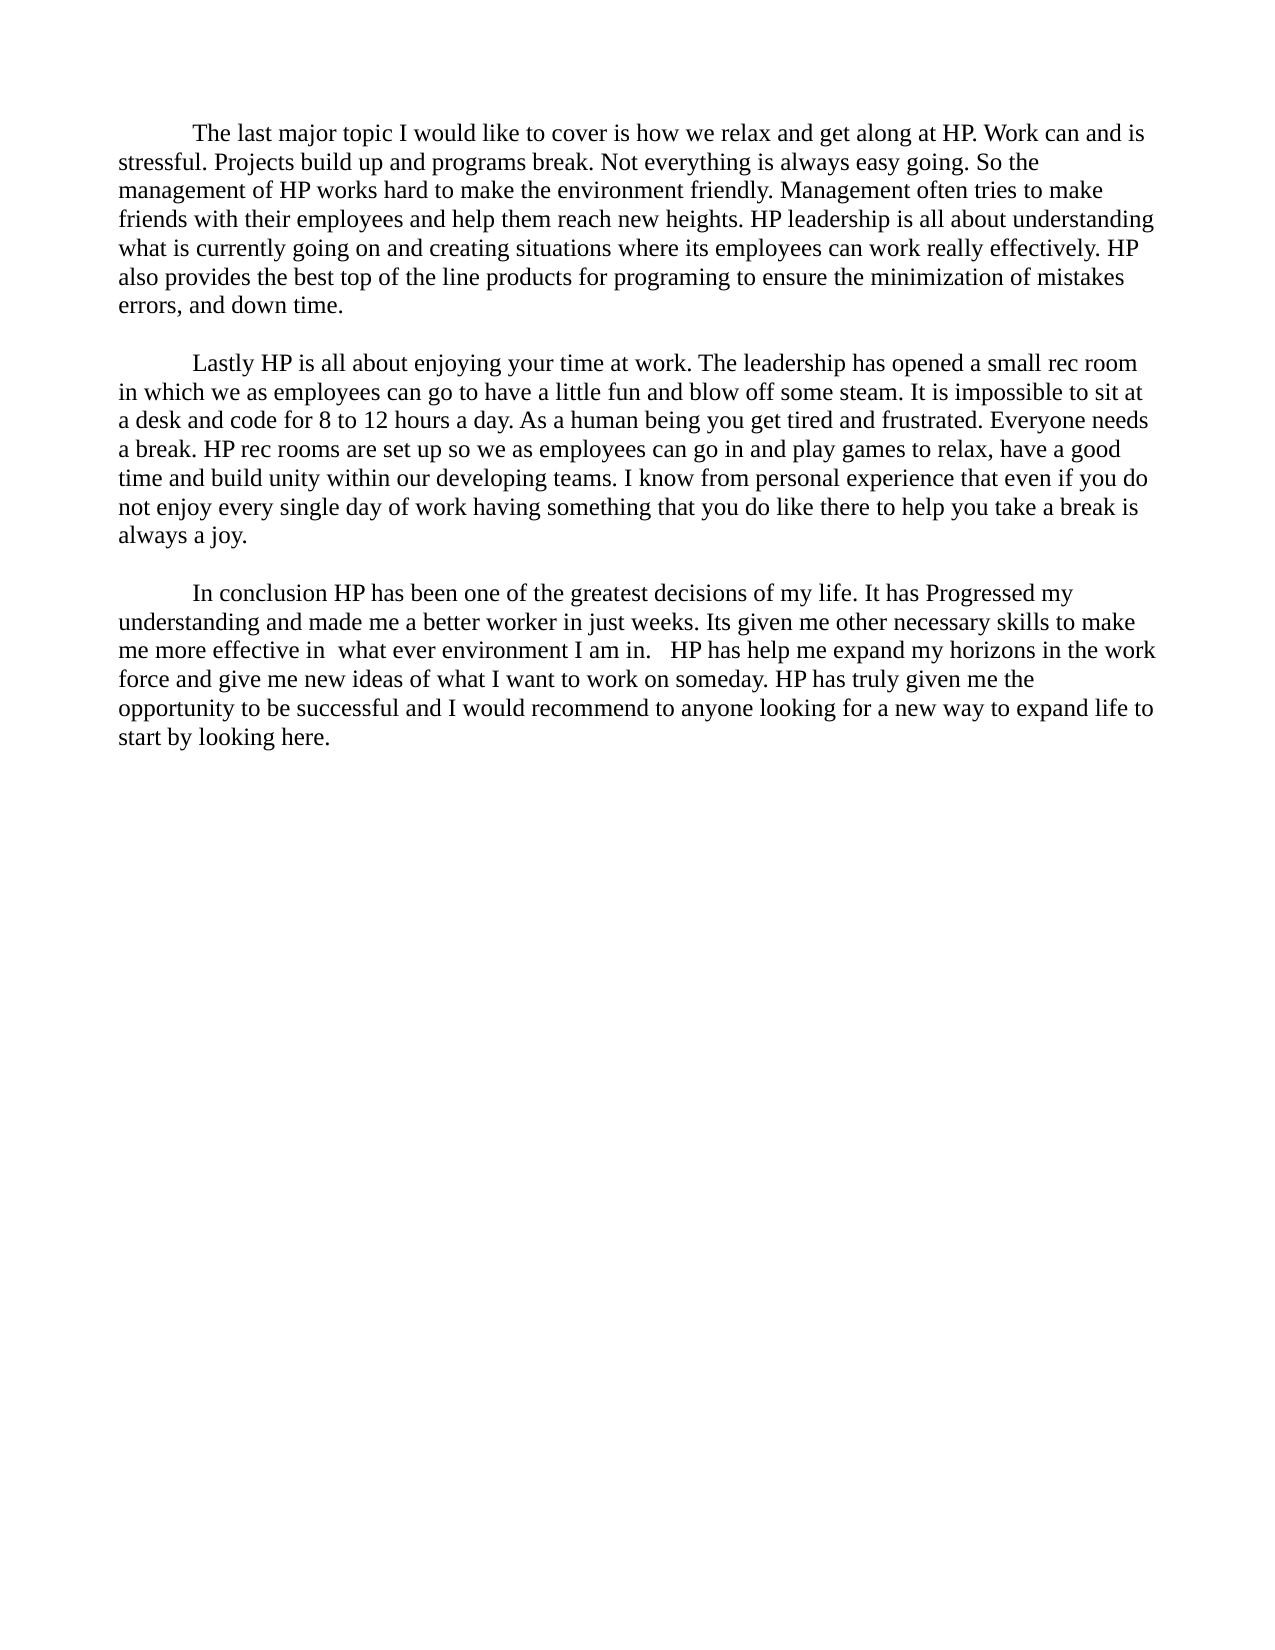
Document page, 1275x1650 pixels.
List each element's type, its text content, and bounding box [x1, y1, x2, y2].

text The last major topic I would like to cover is how we relax and get along at HP. Work can and is stressful. Projects build up and programs break. Not everything is always easy going. So the management of HP works hard to make the environment friendly. Management often tries to make friends with their employees and help them reach new heights. HP leadership is all about understanding what is currently going on and creating situations where its employees can work really effectively. HP also provides the best top of the line products for programing to ensure the minimization of mistakes errors, and down time. [118, 118, 1157, 319]
text Lastly HP is all about enjoying your time at work. The leadership has opened a small rec room in which we as employees can go to have a little fun and blow off some steam. It is impossible to sit at a desk and code for 8 to 12 hours a day. As a human being you get tired and frustrated. Everyone needs a break. HP rec rooms are set up so we as employees can go in and play games to relax, have a good time and build unity within our developing teams. I know from personal experience that even if you do not enjoy every single day of work having something that you do like there to help you take a break is always a joy. [118, 348, 1157, 549]
text In conclusion HP has been one of the greatest decisions of my life. It has Progressed my understanding and made me a better worker in just weeks. Its given me other necessary skills to make me more effective in what ever environment I am in. HP has help me expand my horizons in the work force and give me new ideas of what I want to work on someday. HP has truly given me the opportunity to be successful and I would recommend to anyone looking for a new way to expand life to start by looking here. [118, 578, 1157, 751]
